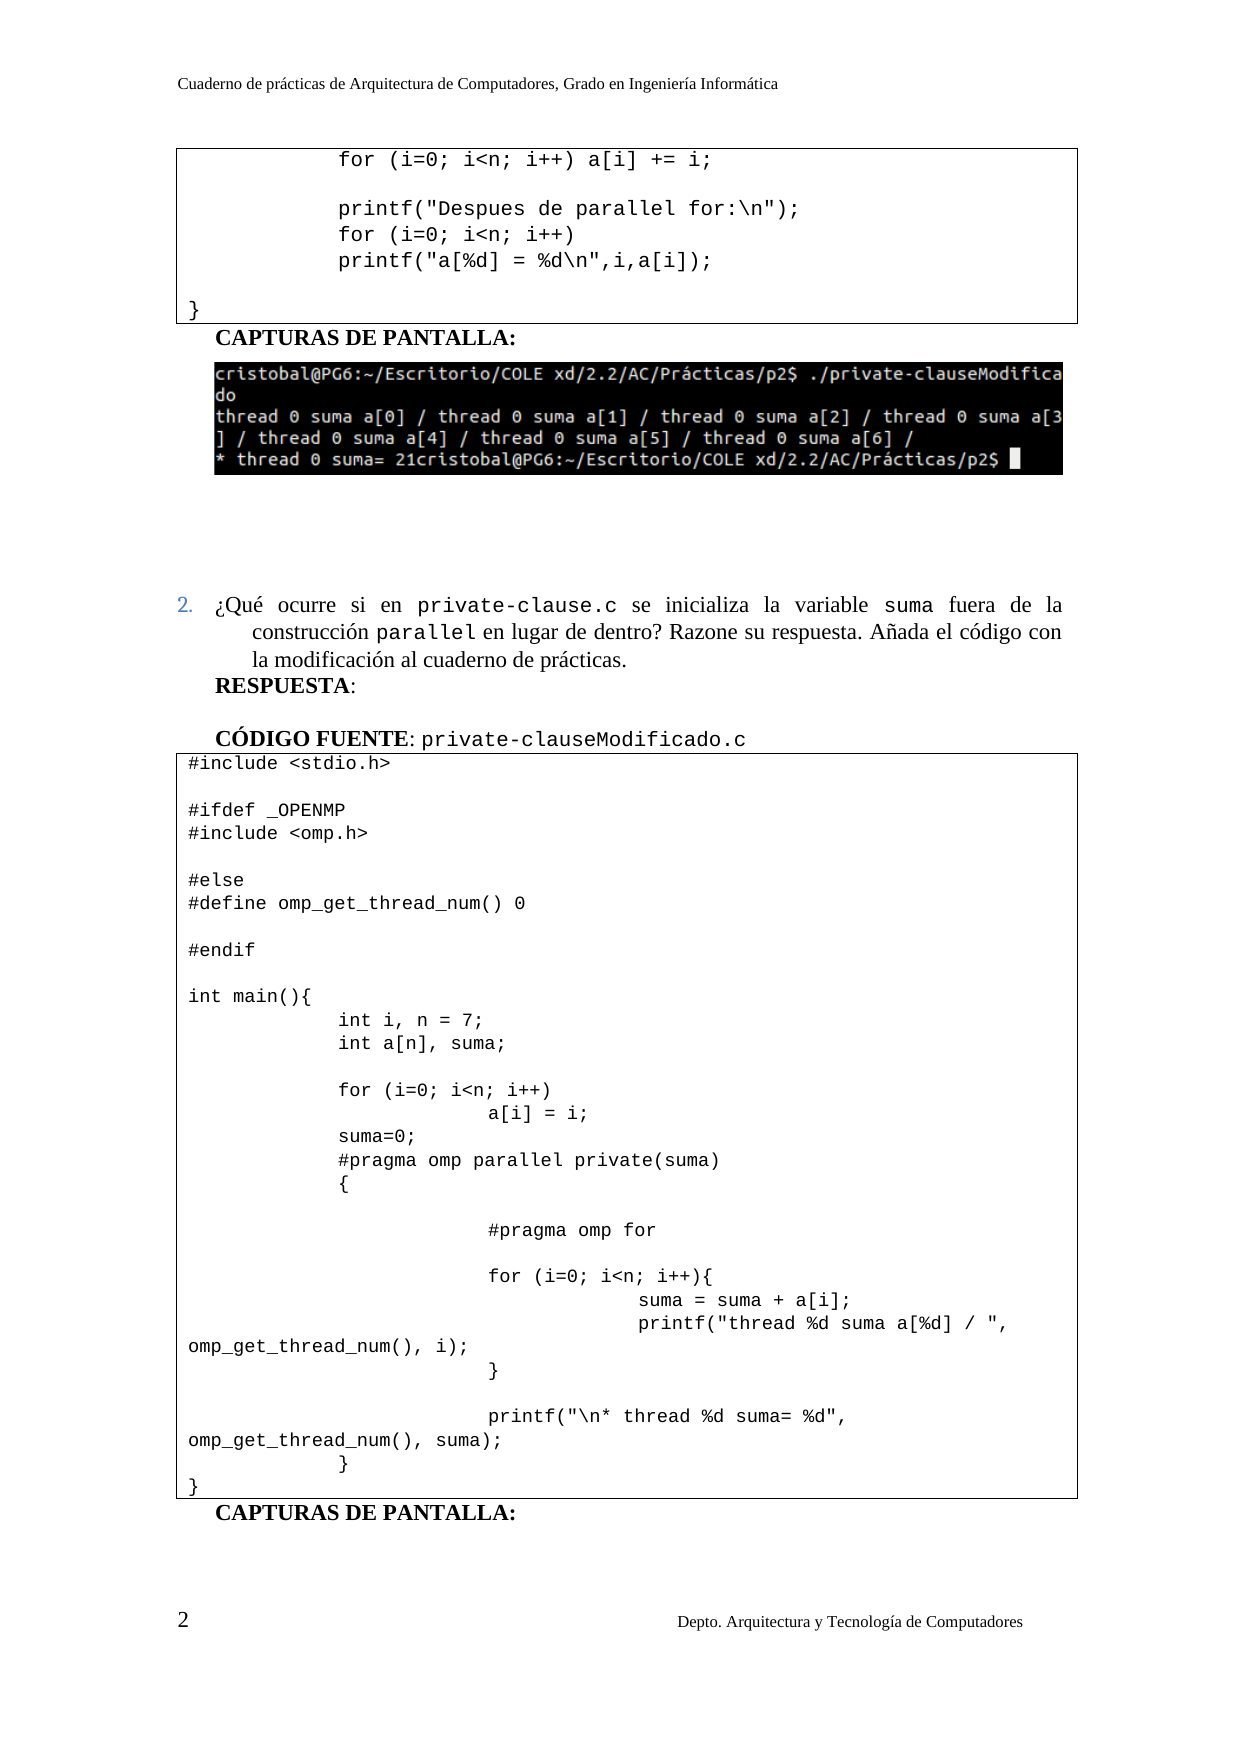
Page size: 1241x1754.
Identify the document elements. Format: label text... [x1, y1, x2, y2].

text CÓDIGO FUENTE: private-clauseModificado.c [215, 725, 1063, 753]
list ¿Qué ocurre si en private-clause.c se inicializa la variable suma fuera de la construcción parallel en lugar de dentro? Razone su respuesta. Añada el código con la modificación al cuaderno de prácticas. [177, 591, 1063, 672]
table_header #include <stdio.h> #ifdef _OPENMP #include <omp.h> #else #define omp_get_thread_num() 0 #endif int main(){ int i, n = 7; int a[n], suma; for (i=0; i<n; i++) a[i] = i; suma=0; #pragma omp parallel private(suma) { #pragma omp for for (i=0; i<n; i++){ suma = suma + a[i]; printf("thread %d suma a[%d] / ", omp_get_thread_num(), i); } printf("\n* thread %d suma= %d", omp_get_thread_num(), suma); } } [177, 754, 1077, 1498]
text CAPTURAS DE PANTALLA: [215, 324, 1063, 350]
text CAPTURAS DE PANTALLA: [215, 1499, 1063, 1526]
text RESPUESTA: [215, 672, 1063, 699]
picture [214, 362, 1063, 475]
table_header for (i=0; i<n; i++) a[i] += i; printf("Despues de parallel for:\n"); for (i=0; i<n; i++) printf("a[%d] = %d\n",i,a[i]); } [177, 149, 1077, 323]
